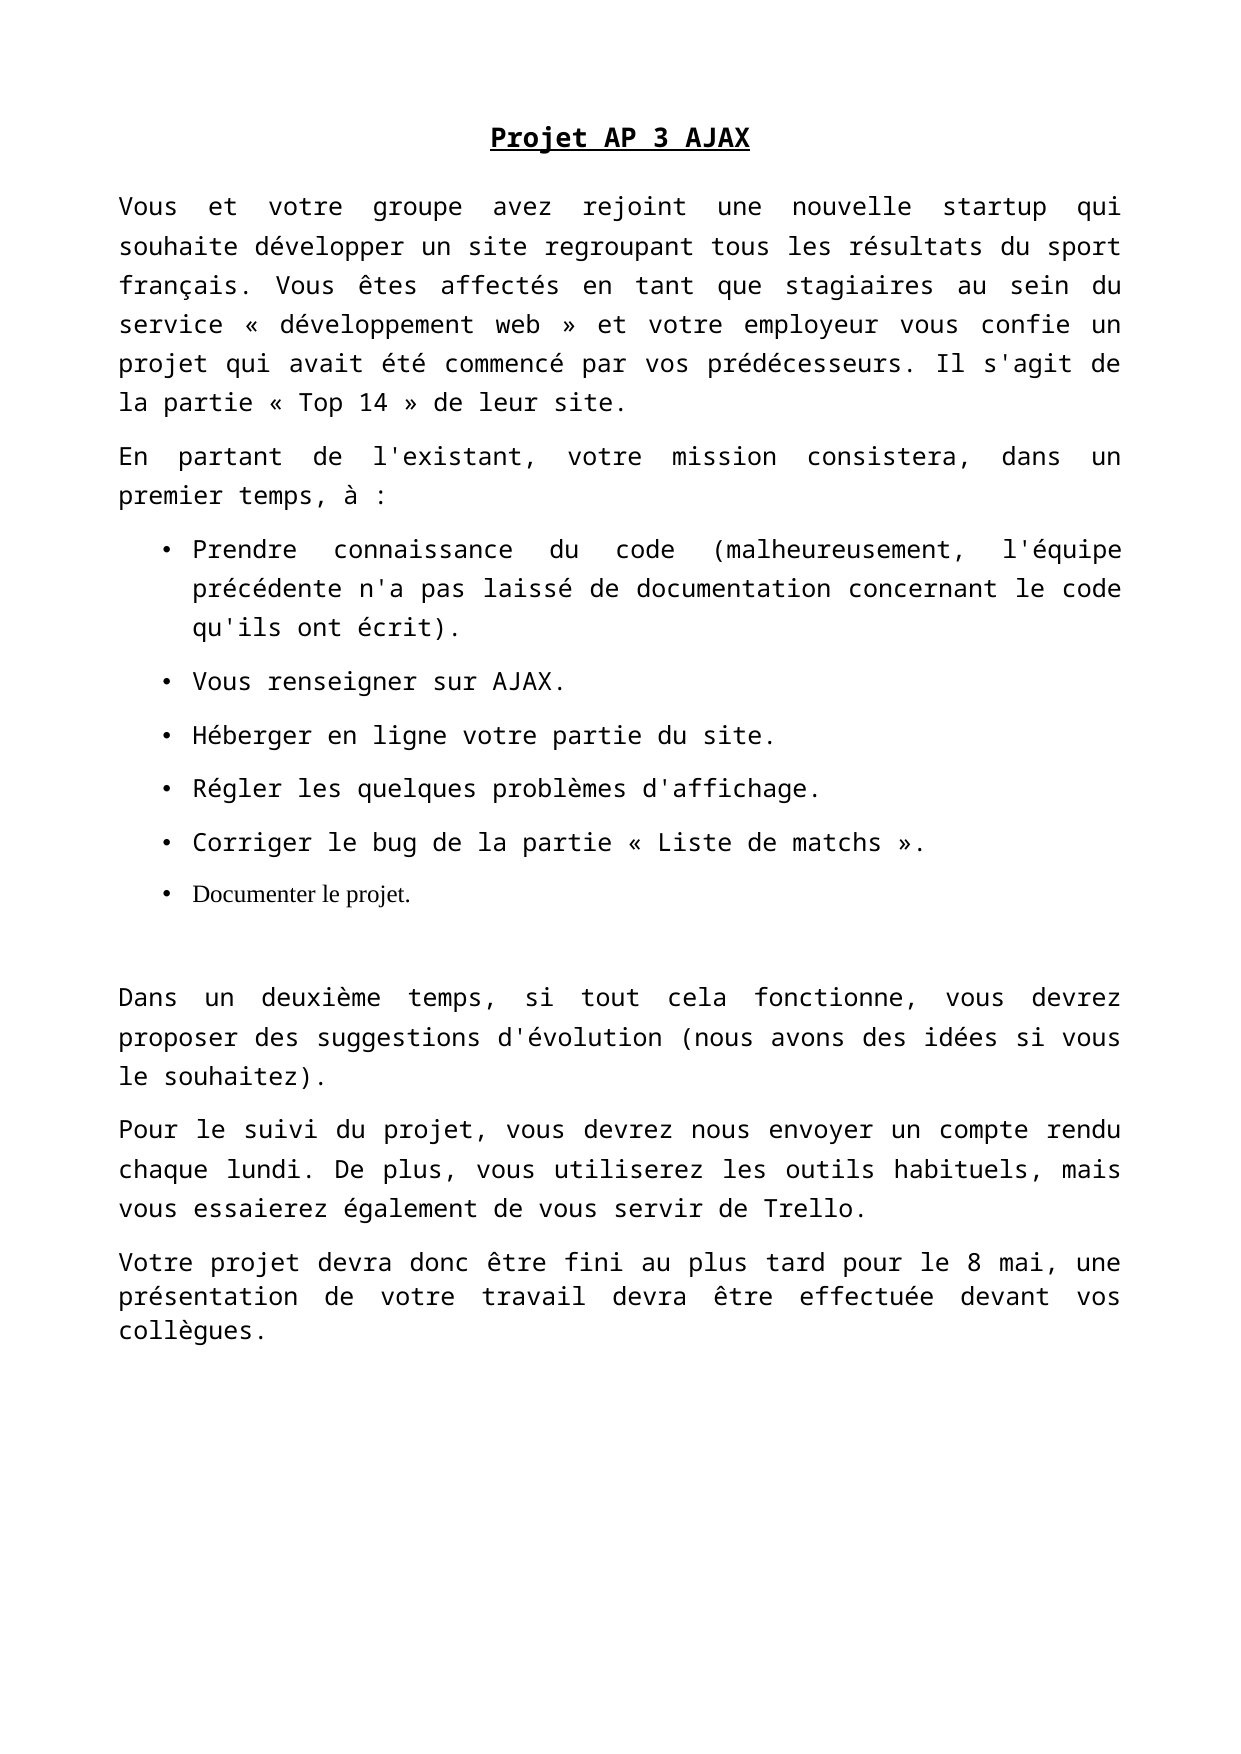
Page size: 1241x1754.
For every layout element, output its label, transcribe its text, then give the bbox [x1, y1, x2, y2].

text Projet AP 3 AJAX [118, 118, 1122, 155]
list Prendre connaissance du code (malheureusement, l'équipe précédente n'a pas laissé de documentation concernant le code qu'ils ont écrit). [162, 532, 1122, 644]
text Vous et votre groupe avez rejoint une nouvelle startup qui souhaite développer un site regroupant tous les résultats du sport français. Vous êtes affectés en tant que stagiaires au sein du service « développement web » et votre employeur vous confie un projet qui avait été commencé par vos prédécesseurs. Il s'agit de la partie « Top 14 » de leur site. [118, 189, 1122, 419]
text En partant de l'existant, votre mission consistera, dans un premier temps, à : [118, 439, 1122, 512]
list Vous renseigner sur AJAX. [162, 664, 1122, 698]
list Héberger en ligne votre partie du site. [162, 717, 1122, 751]
text Dans un deuxième temps, si tout cela fonctionne, vous devrez proposer des suggestions d'évolution (nous avons des idées si vous le souhaitez). [118, 980, 1122, 1092]
list Documenter le projet. [162, 879, 1122, 907]
list Régler les quelques problèmes d'affichage. [162, 771, 1122, 805]
text Pour le suivi du projet, vous devrez nous envoyer un compte rendu chaque lundi. De plus, vous utiliserez les outils habituels, mais vous essaierez également de vous servir de Trello. [118, 1112, 1122, 1224]
text Votre projet devra donc être fini au plus tard pour le 8 mai, une présentation de votre travail devra être effectuée devant vos collègues. [118, 1244, 1122, 1346]
list Corriger le bug de la partie « Liste de matchs ». [162, 825, 1122, 859]
